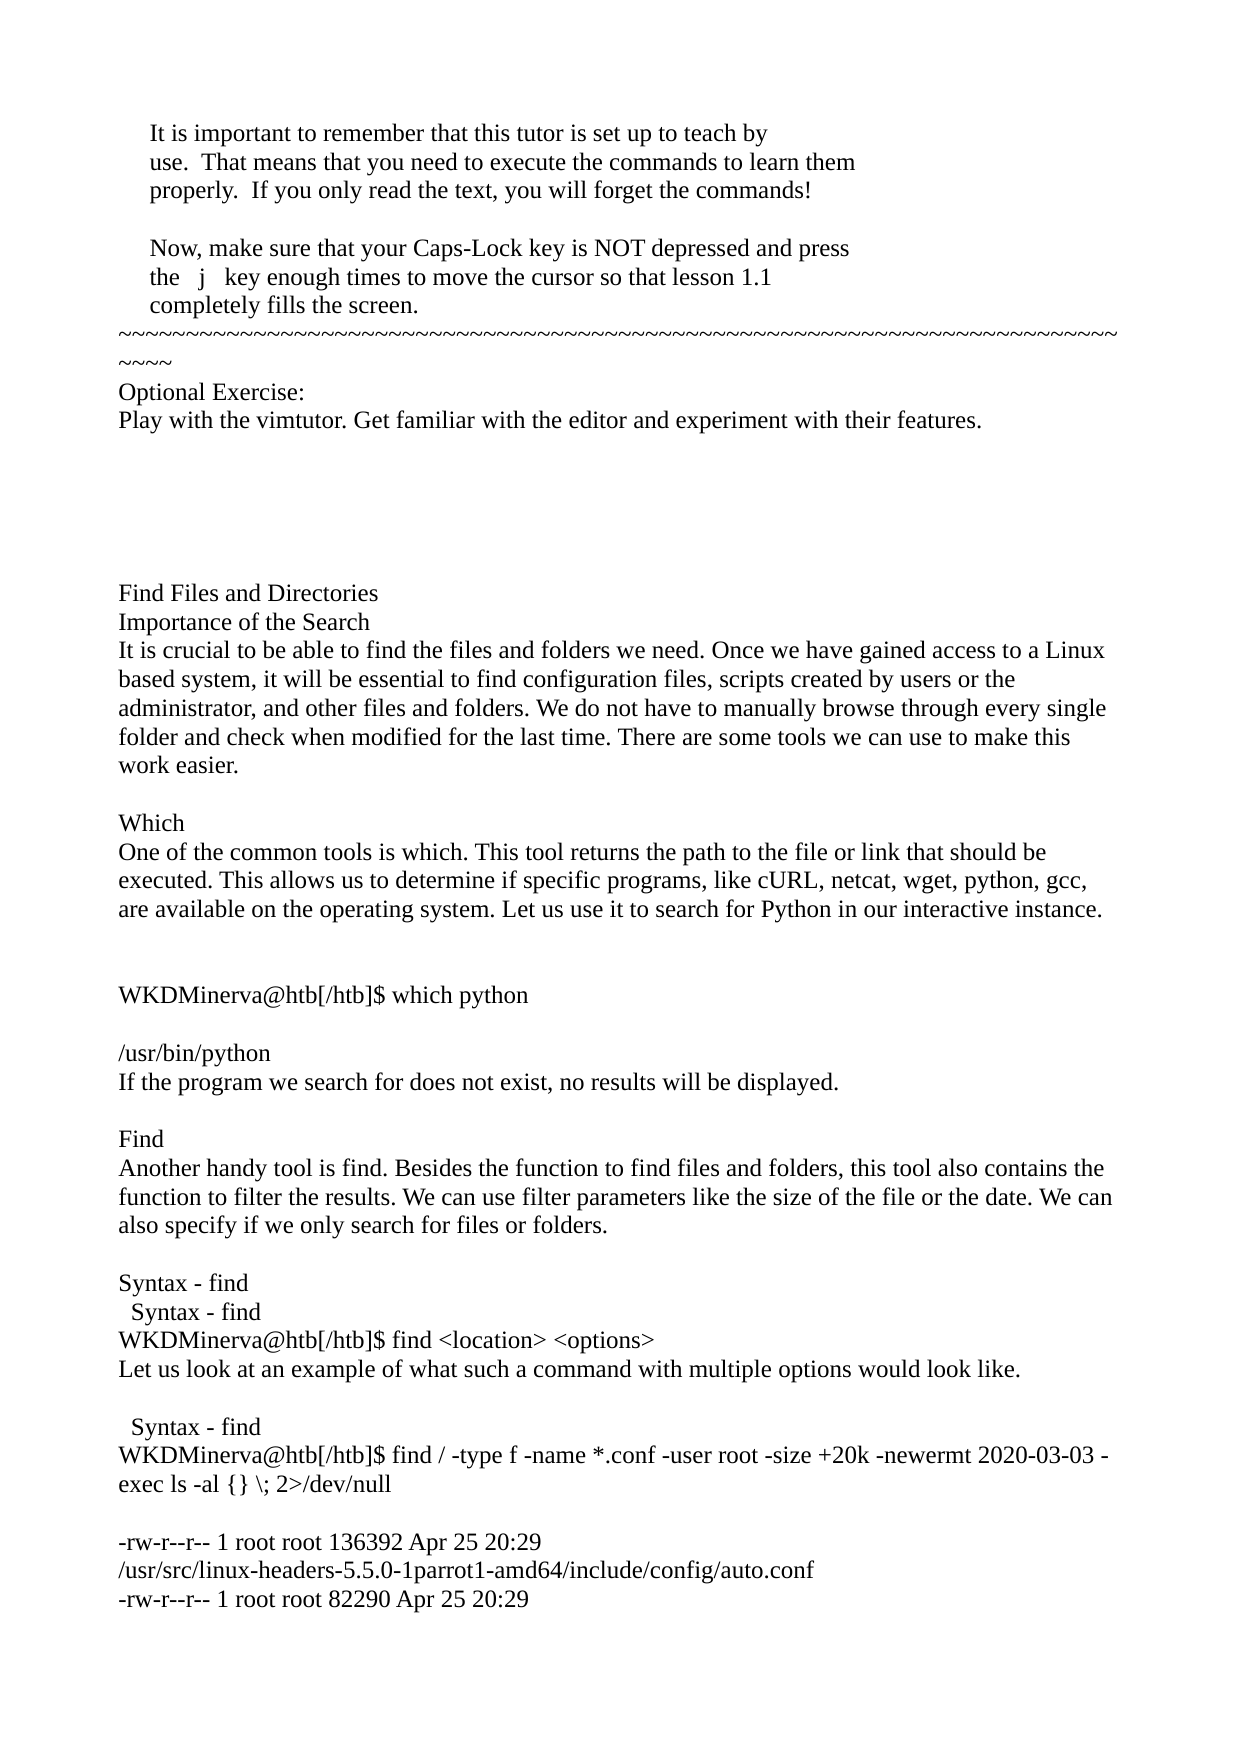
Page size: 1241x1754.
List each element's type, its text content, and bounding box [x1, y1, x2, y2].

text ~~~~~~~~~~~~~~~~~~~~~~~~~~~~~~~~~~~~~~~~~~~~~~~~~~~~~~~~~~~~~~~~~~~~~~~~~~~~~~ [118, 319, 1122, 377]
text /usr/bin/python [118, 1038, 1122, 1067]
text Play with the vimtutor. Get familiar with the editor and experiment with their features. [118, 406, 1122, 434]
text -rw-r--r-- 1 root root 136392 Apr 25 20:29 /usr/src/linux-headers-5.5.0-1parrot1-amd64/include/config/auto.conf [118, 1527, 1122, 1584]
text WKDMinerva@htb[/htb]$ find <location> <options> [118, 1326, 1122, 1354]
text Importance of the Search [118, 607, 1122, 636]
text Find Files and Directories [118, 578, 1122, 607]
text Which [118, 808, 1122, 837]
text If the program we search for does not exist, no results will be displayed. [118, 1067, 1122, 1096]
text Now, make sure that your Caps-Lock key is NOT depressed and press [118, 233, 1122, 262]
text -rw-r--r-- 1 root root 82290 Apr 25 20:29 [118, 1584, 1122, 1613]
text It is important to remember that this tutor is set up to teach by [118, 118, 1122, 147]
text Syntax - find [118, 1297, 1122, 1326]
text Optional Exercise: [118, 377, 1122, 406]
text Another handy tool is find. Besides the function to find files and folders, this tool also contains the function to filter the results. We can use filter parameters like the size of the file or the date. We can also specify if we only search for files or folders. [118, 1153, 1122, 1239]
text completely fills the screen. [118, 291, 1122, 319]
text Find [118, 1124, 1122, 1153]
text Let us look at an example of what such a command with multiple options would look like. [118, 1354, 1122, 1383]
text Syntax - find [118, 1268, 1122, 1297]
text use. That means that you need to execute the commands to learn them [118, 147, 1122, 176]
text the j key enough times to move the cursor so that lesson 1.1 [118, 262, 1122, 291]
text Syntax - find [118, 1412, 1122, 1441]
text WKDMinerva@htb[/htb]$ which python [118, 981, 1122, 1009]
text properly. If you only read the text, you will forget the commands! [118, 176, 1122, 204]
text It is crucial to be able to find the files and folders we need. Once we have gained access to a Linux based system, it will be essential to find configuration files, scripts created by users or the administrator, and other files and folders. We do not have to manually browse through every single folder and check when modified for the last time. There are some tools we can use to make this work easier. [118, 636, 1122, 779]
text One of the common tools is which. This tool returns the path to the file or link that should be executed. This allows us to determine if specific programs, like cURL, netcat, wget, python, gcc, are available on the operating system. Let us use it to search for Python in our interactive instance. [118, 837, 1122, 923]
text WKDMinerva@htb[/htb]$ find / -type f -name *.conf -user root -size +20k -newermt 2020-03-03 -exec ls -al {} \; 2>/dev/null [118, 1441, 1122, 1498]
